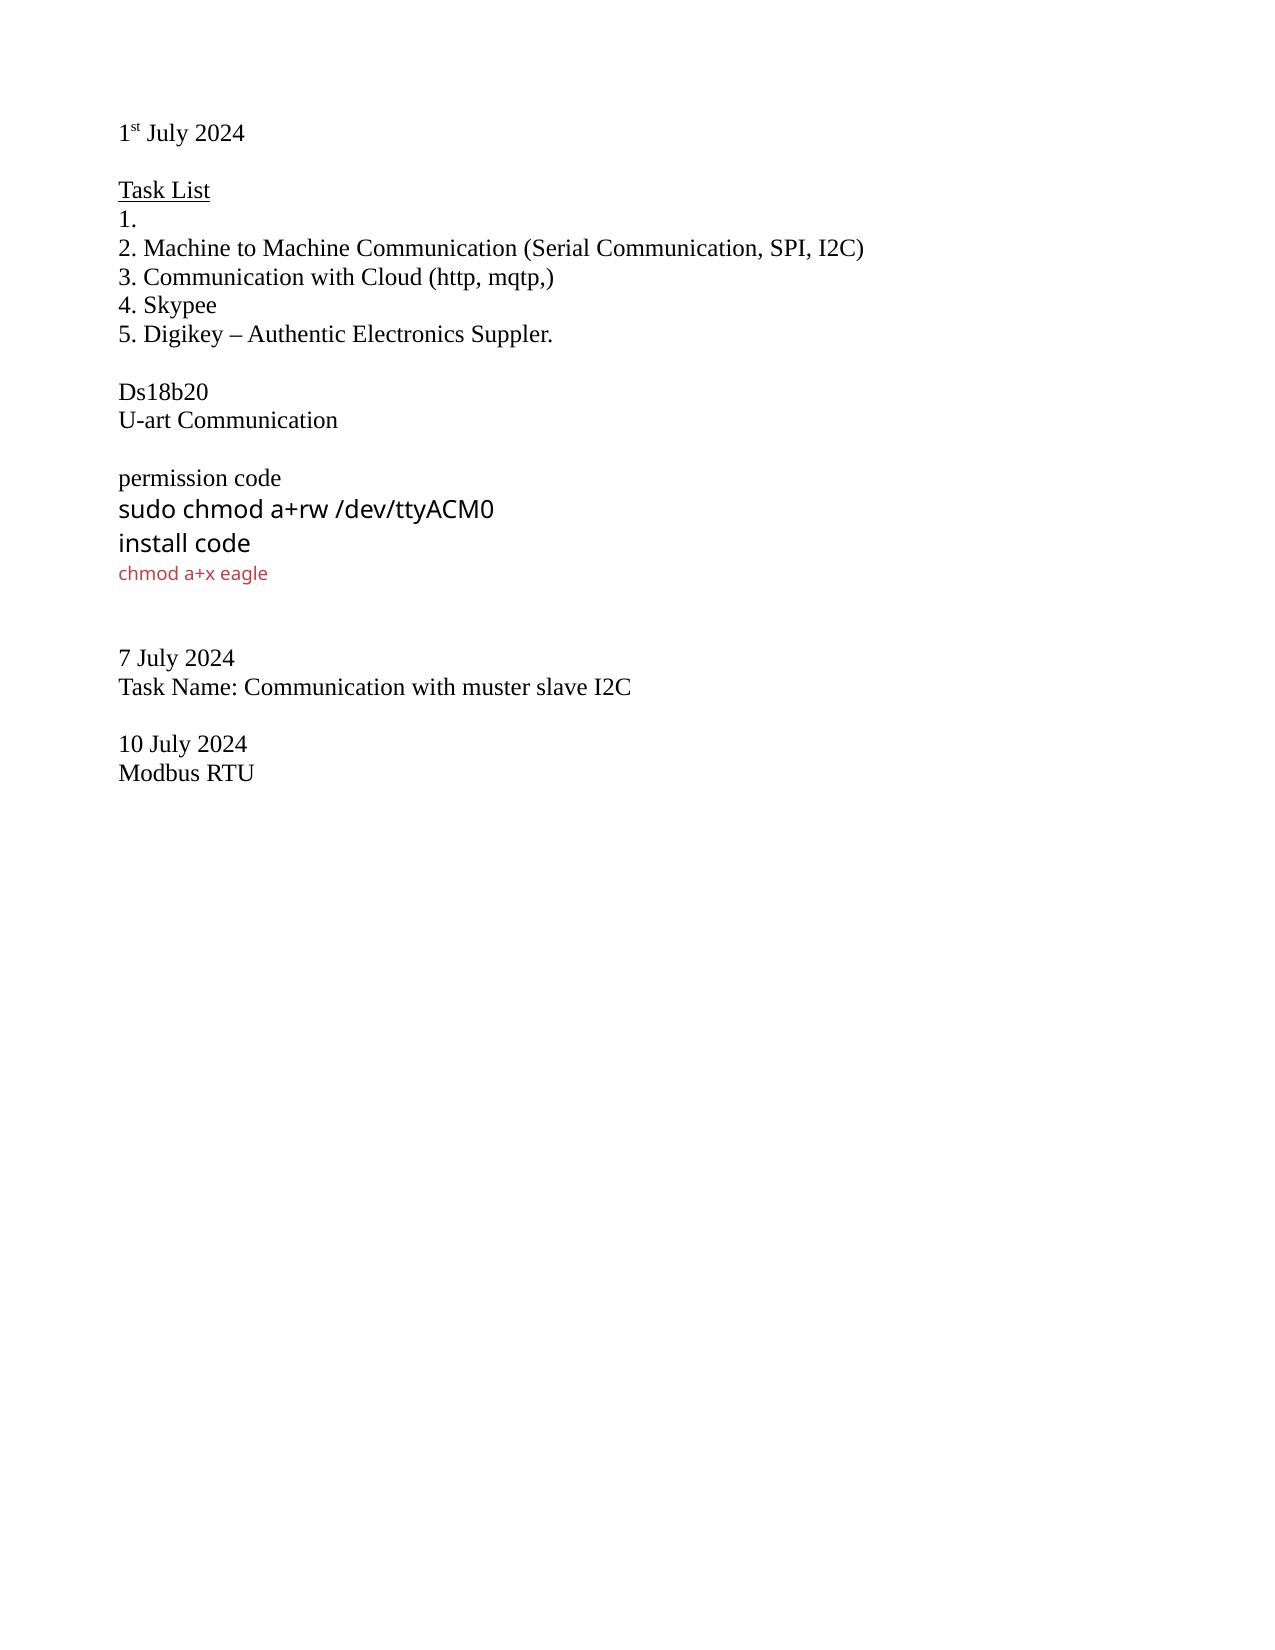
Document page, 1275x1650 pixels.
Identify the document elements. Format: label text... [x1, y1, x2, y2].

text 4. Skypee [118, 291, 1157, 319]
text 2. Machine to Machine Communication (Serial Communication, SPI, I2C) [118, 233, 1157, 262]
text 5. Digikey – Authentic Electronics Suppler. [118, 319, 1157, 348]
text Task Name: Communication with muster slave I2C 10 July 2024 Modbus RTU [118, 672, 1157, 787]
text 1st July 2024 [118, 118, 1157, 147]
text Ds18b20 U-art Communication permission code sudo chmod a+rw /dev/ttyACM0 install code chmod a+x eagle [118, 377, 1157, 586]
text 3. Communication with Cloud (http, mqtp,) [118, 262, 1157, 291]
text Task List 1. [118, 176, 1157, 233]
text 7 July 2024 [118, 586, 1157, 672]
